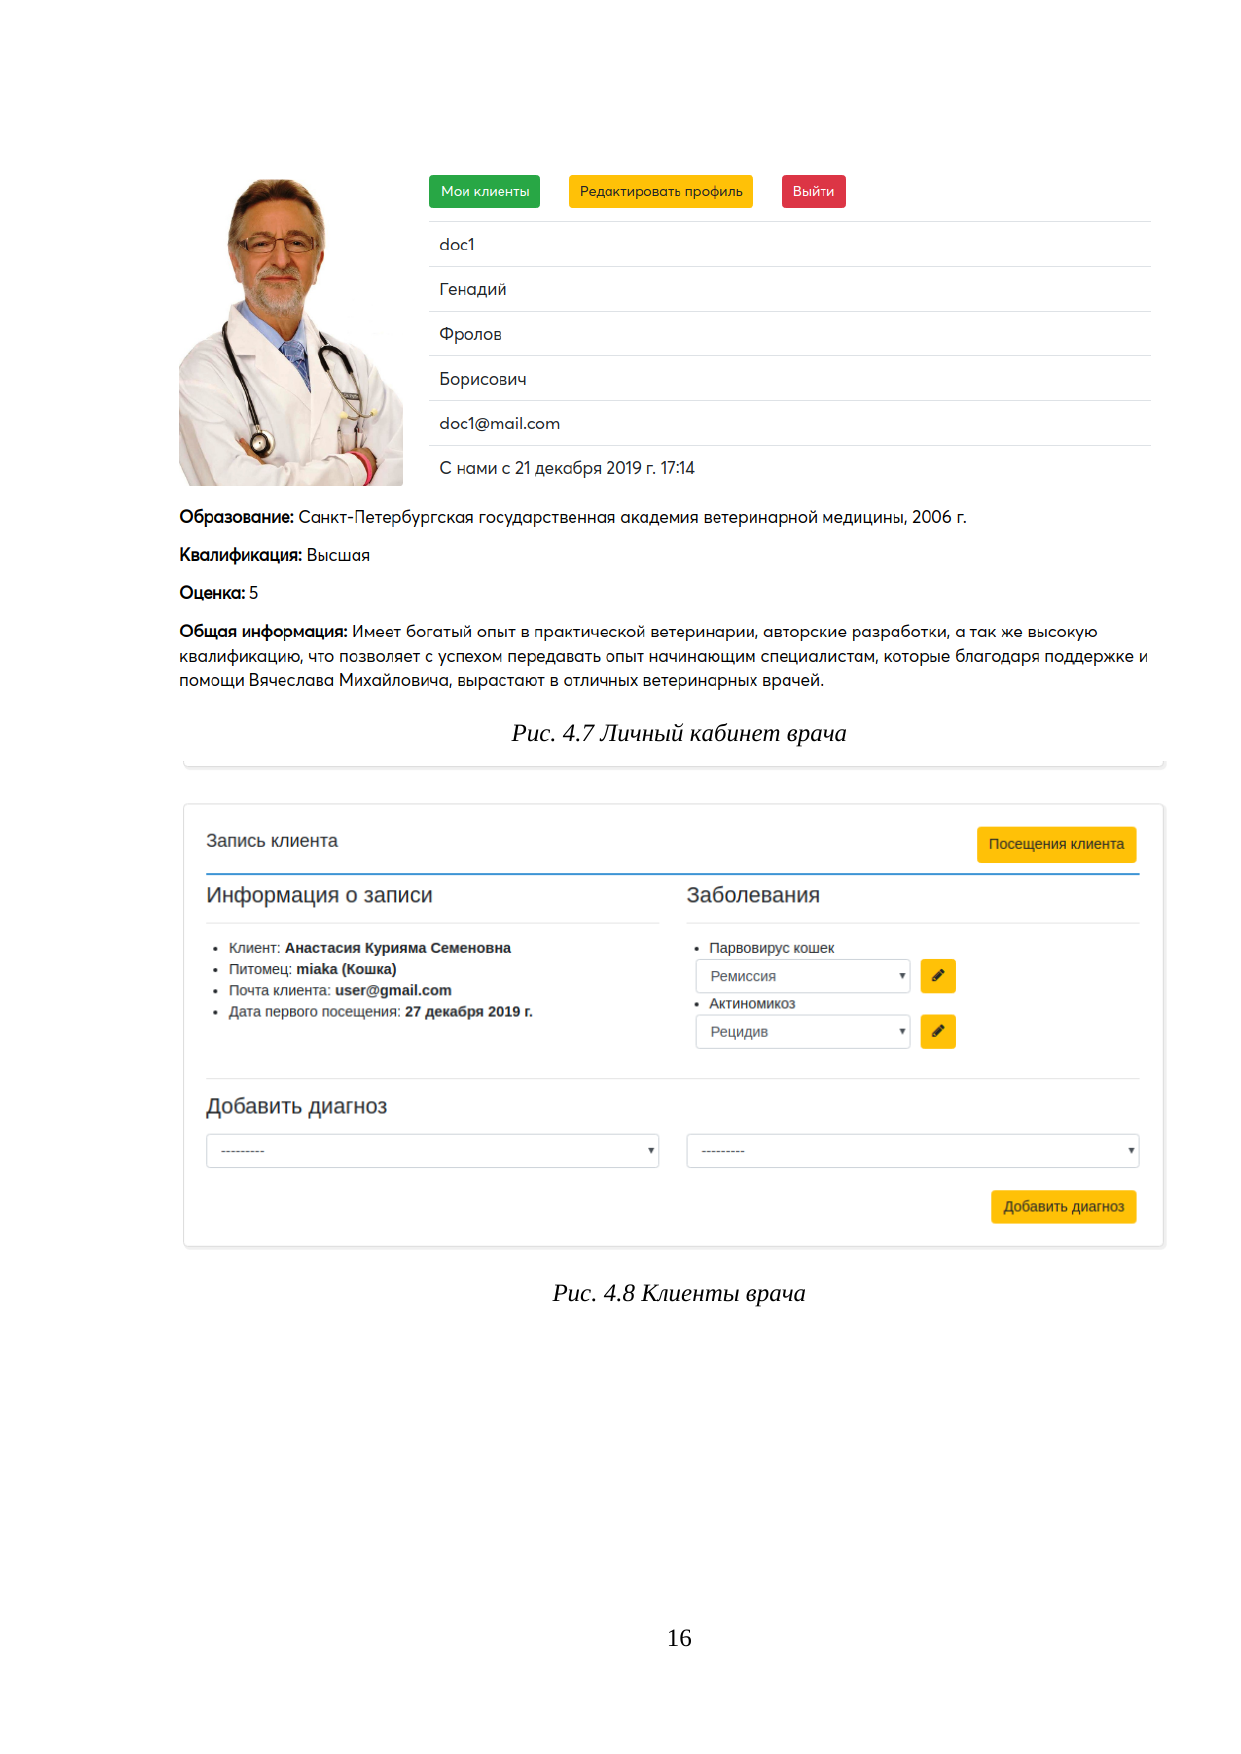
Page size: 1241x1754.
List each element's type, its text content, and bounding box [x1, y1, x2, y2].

text Рис. 4.7 Личный кабинет врача [177, 704, 1181, 747]
picture [177, 145, 1182, 704]
text [177, 118, 1181, 145]
text Рис. 4.8 Клиенты врача [177, 1264, 1181, 1306]
picture [177, 761, 1182, 1264]
